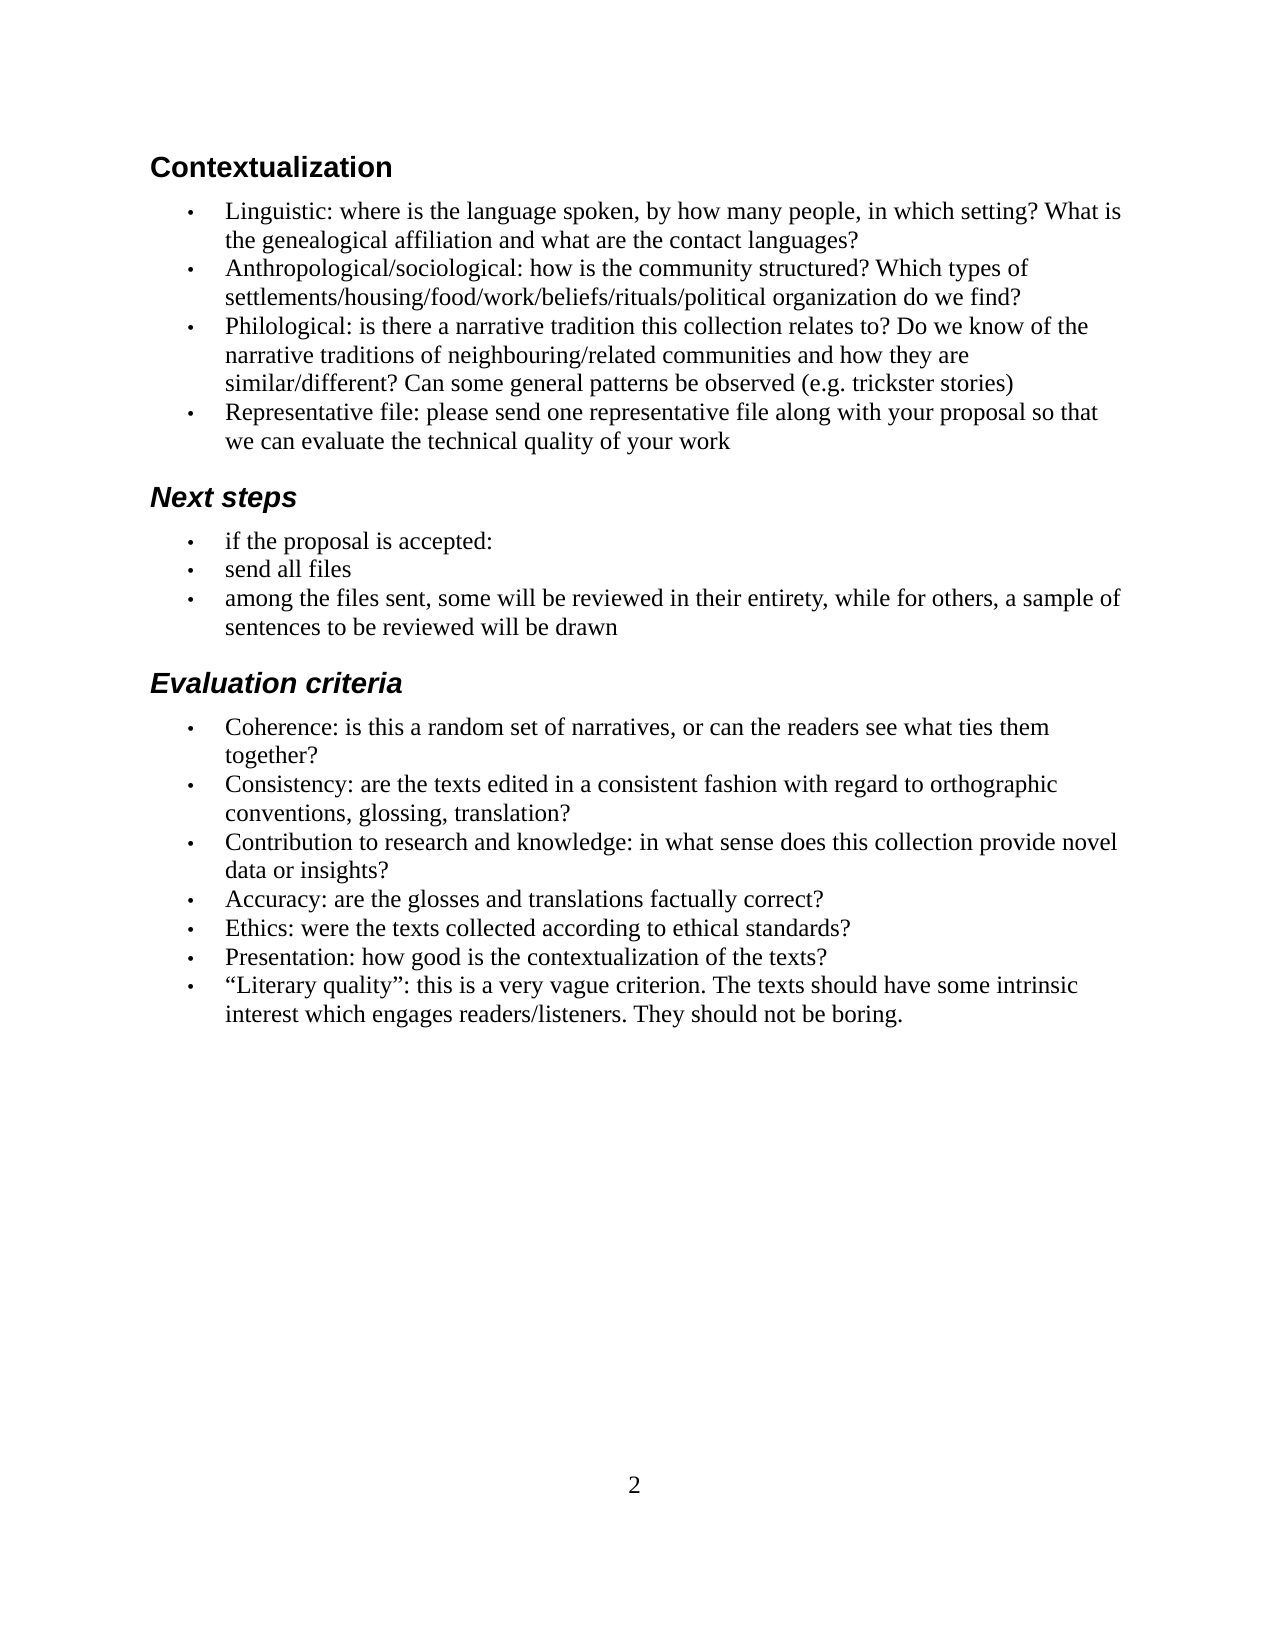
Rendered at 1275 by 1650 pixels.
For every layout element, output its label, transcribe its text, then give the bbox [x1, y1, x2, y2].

list send all files [187, 554, 1125, 583]
subtitle Evaluation criteria [150, 666, 1125, 699]
list Representative file: please send one representative file along with your proposal so that we can evaluate the technical quality of your work [187, 397, 1125, 455]
subtitle Next steps [150, 480, 1125, 513]
list Philological: is there a narrative tradition this collection relates to? Do we know of the narrative traditions of neighbouring/related communities and how they are similar/different? Can some general patterns be observed (e.g. trickster stories) [187, 311, 1125, 397]
subtitle Contextualization [150, 150, 1125, 183]
list Anthropological/sociological: how is the community structured? Which types of settlements/housing/food/work/beliefs/rituals/political organization do we find? [187, 253, 1125, 311]
list Presentation: how good is the contextualization of the texts? [187, 942, 1125, 971]
list if the proposal is accepted: [187, 526, 1125, 554]
list Accuracy: are the glosses and translations factually correct? [187, 884, 1125, 913]
list Coherence: is this a random set of narratives, or can the readers see what ties them together? [187, 712, 1125, 769]
list “Literary quality”: this is a very vague criterion. The texts should have some intrinsic interest which engages readers/listeners. They should not be boring. [187, 971, 1125, 1028]
list Ethics: were the texts collected according to ethical standards? [187, 913, 1125, 942]
list among the files sent, some will be reviewed in their entirety, while for others, a sample of sentences to be reviewed will be drawn [187, 583, 1125, 641]
list Linguistic: where is the language spoken, by how many people, in which setting? What is the genealogical affiliation and what are the contact languages? [187, 196, 1125, 253]
list Contribution to research and knowledge: in what sense does this collection provide novel data or insights? [187, 827, 1125, 884]
list Consistency: are the texts edited in a consistent fashion with regard to orthographic conventions, glossing, translation? [187, 769, 1125, 827]
